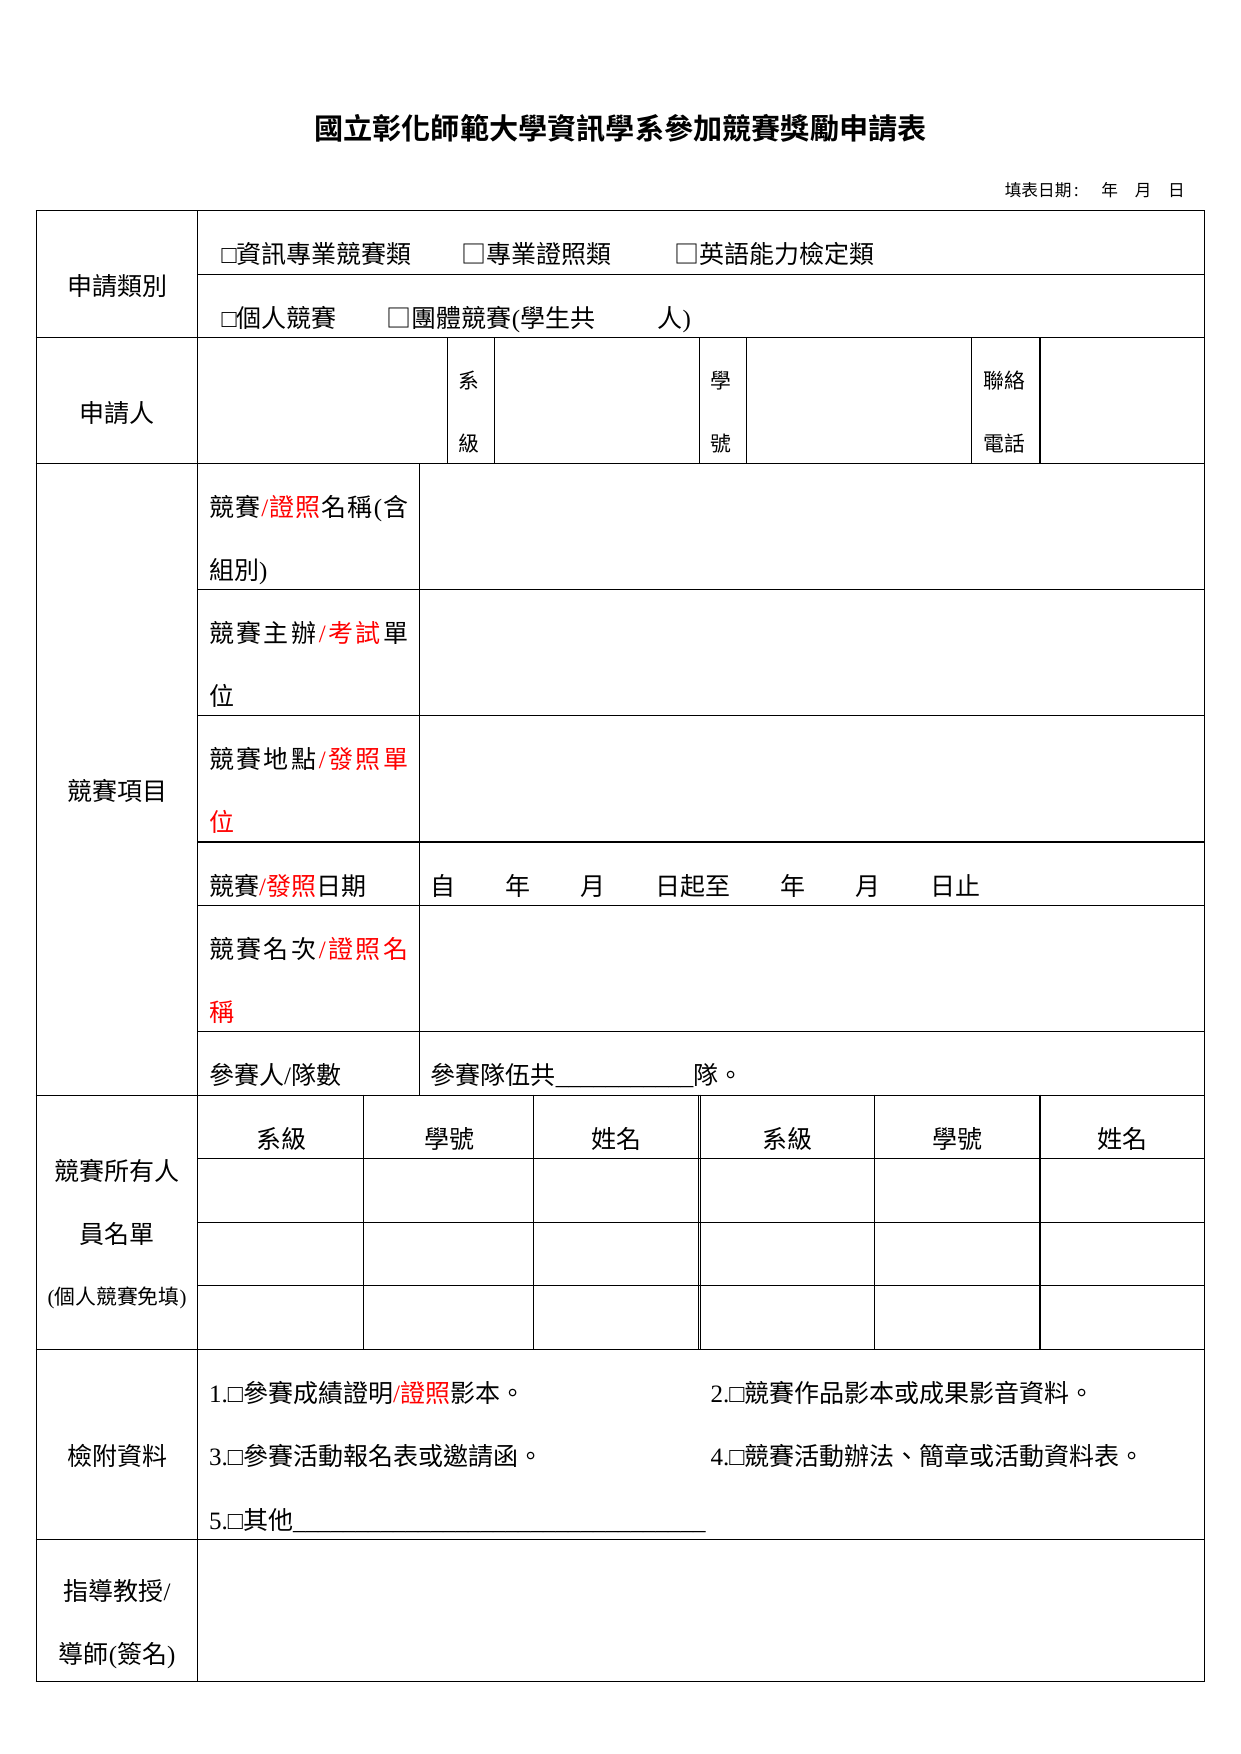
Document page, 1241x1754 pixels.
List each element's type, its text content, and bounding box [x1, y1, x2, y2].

table_cell [534, 1159, 698, 1222]
table_cell [1041, 338, 1204, 463]
table_cell [420, 716, 1204, 841]
table_cell 競賽主辦/考試單位 [198, 590, 419, 715]
table_header □資訊專業競賽類 □專業證照類 □英語能力檢定類 [198, 211, 1204, 274]
table_cell 姓名 [1041, 1096, 1204, 1158]
table_cell [198, 1540, 1204, 1681]
table_cell [1041, 1159, 1204, 1222]
table_cell 3.□參賽活動報名表或邀請函。 [198, 1412, 699, 1476]
table_cell 競賽地點/發照單位 [198, 716, 419, 841]
table_cell 競賽/發照日期 [198, 843, 419, 905]
table_cell [701, 1223, 874, 1285]
table_cell 競賽名次/證照名稱 [198, 906, 419, 1031]
table_cell [1041, 1223, 1204, 1285]
table_cell 系級 [198, 1096, 363, 1158]
table_cell [875, 1286, 1039, 1349]
table_cell 競賽所有人員名單 (個人競賽免填) [37, 1096, 197, 1349]
table_cell 競賽/證照名稱(含組別) [198, 464, 419, 589]
table_cell [420, 590, 1204, 715]
table_cell [875, 1159, 1039, 1222]
table_cell [1041, 1286, 1204, 1349]
table_cell 5.□其他_________________________________ [198, 1476, 1204, 1539]
table_cell 競賽項目 [37, 464, 197, 1094]
table_cell 聯絡電話 [972, 338, 1039, 463]
table_cell 指導教授/ 導師(簽名) [37, 1540, 197, 1681]
table_cell □個人競賽 □團體競賽(學生共 人) [198, 275, 1204, 337]
table_cell 1.□參賽成績證明/證照影本。 [198, 1350, 699, 1412]
table_cell [875, 1223, 1039, 1285]
table_cell 系級 [448, 338, 494, 463]
table_cell [364, 1286, 533, 1349]
table_cell 4.□競賽活動辦法、簡章或活動資料表。 [699, 1412, 1204, 1476]
table_cell [198, 1286, 363, 1349]
table_cell [701, 1159, 874, 1222]
table_cell [534, 1286, 698, 1349]
table_cell [747, 338, 971, 463]
table_cell 姓名 [534, 1096, 698, 1158]
table_cell [420, 906, 1204, 1031]
table_cell 學號 [364, 1096, 533, 1158]
table_cell 學號 [875, 1096, 1039, 1158]
table_cell [198, 338, 447, 463]
table_cell [420, 464, 1204, 589]
table_cell 學號 [700, 338, 746, 463]
table_cell 參賽隊伍共___________隊。 [420, 1032, 1204, 1094]
table_cell 自 年 月 日起至 年 月 日止 [420, 843, 1204, 905]
table_cell [364, 1159, 533, 1222]
table_cell 2.□競賽作品影本或成果影音資料。 [699, 1350, 1204, 1412]
table_cell [701, 1286, 874, 1349]
table_cell 申請人 [37, 338, 197, 463]
table_header 申請類別 [37, 211, 197, 337]
table_cell [364, 1223, 533, 1285]
table_cell [198, 1223, 363, 1285]
text 填表日期: 年 月 日 [1004, 148, 1211, 210]
table_cell [198, 1159, 363, 1222]
table_cell 參賽人/隊數 [198, 1032, 419, 1094]
table_cell [495, 338, 699, 463]
table_cell [534, 1223, 698, 1285]
table_cell 檢附資料 [37, 1350, 197, 1539]
text 國立彰化師範大學資訊學系參加競賽獎勵申請表 [29, 85, 1211, 148]
table_cell 系級 [701, 1096, 874, 1158]
